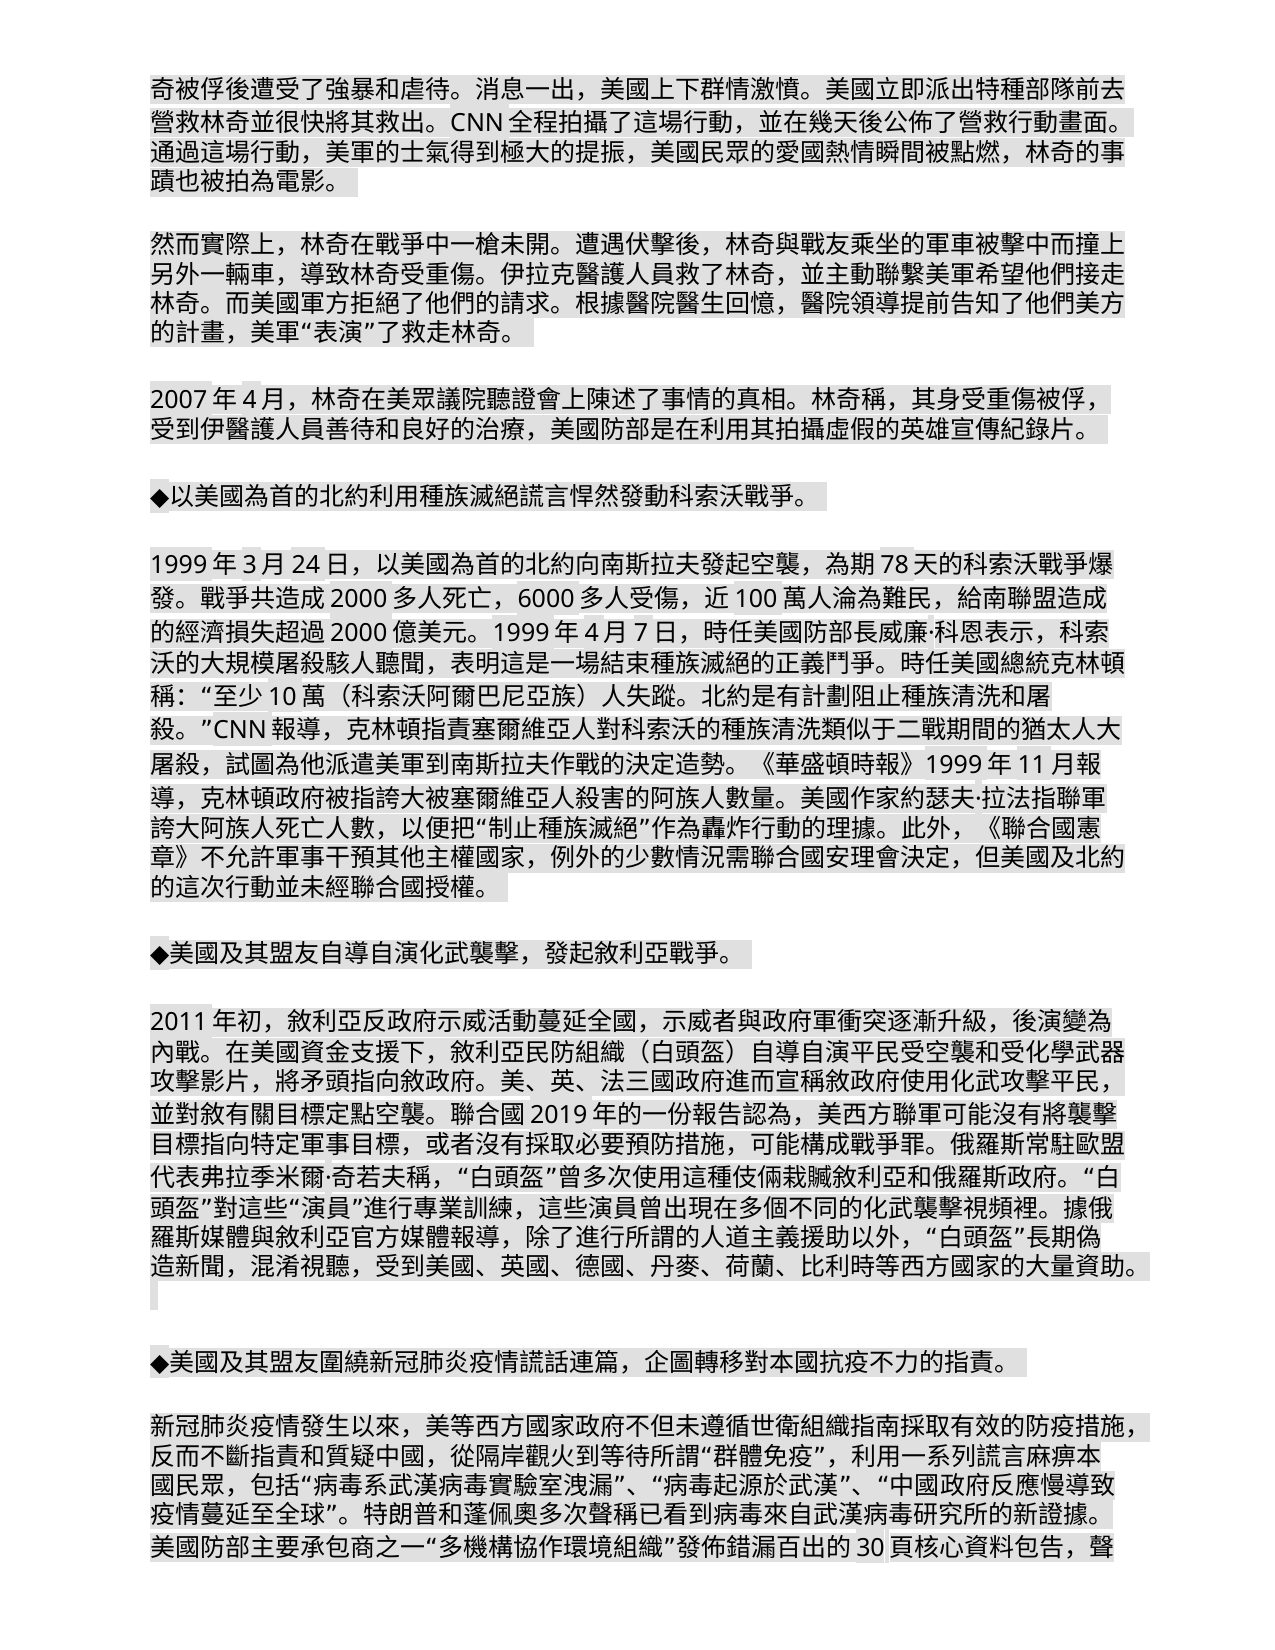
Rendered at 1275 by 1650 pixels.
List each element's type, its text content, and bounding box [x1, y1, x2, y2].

text 新華社刊發長文：美國同盟體系“七宗罪” 責任編輯：張菁娟 來源：新華社 2021-08-04 07:52:55 美國同盟體系“七宗罪” 前言 “我們真正的政策，乃是避免與外部世界的任何部分建立永久同盟。”1796年9月，美國首任總統華盛頓在告別演說中這樣告誡美國人。兩個世紀過去，美國卻早已將其“國父”的勸訓拋在腦後。 長期以來，美國同盟體系固守冷戰思維，迷信零和博弈，為一己私利踐踏公理正義、挑起衝突戰禍、實行單邊制裁、收割世界紅利，對以聯合國為核心的國際體系和以國際法為基礎的國際秩序造成嚴重威脅和破壞。美國新政府上臺以來，重新加強對同盟體系的掌控，表面上打著重回多邊主義旗號，實質上是要搞“小圈子”和集團政治，以意識形態站隊、陣營之間選邊來割裂世界，企圖拉幫結夥對中國實施戰略遏制打壓，以集體之名行單邊之實，是不折不扣的偽多邊主義。 美國同盟體系違背歷史潮流，看似耀武揚威、前呼後擁，實則色厲內荏、人心漸失，其暴力、掠奪、侵權、破壞、撒謊、包庇、內訌罪行日益現形，正在一步步墮向“黑幫化”的深淵。特將美國同盟體系“七宗罪”昭告天下，讓霸權主義和強權政治無處遁形，讓和平和正義的陽光照亮世界。 第一宗罪：暴力 自1776年7月4日獨立以來，美國在其240多年歷史中，沒有參與戰爭的時間不足20年。據不完全統計，自1945年二戰結束至2001年，世界上153個地區發生的248次武裝衝突中，由美髮起的為201場，約占81%。其中包括13場海外戰爭，大多有盟國參與。在美國及其盟友的炮火和屠刀下，不計其數的百姓流離失所乃至失去性命，地區國家經濟與社會發展大幅受挫，不少國家至今仍陷於水深火熱之中。 二戰後美國及其盟友發動的戰爭主要包括： ◆朝鮮戰爭。自1950年6月起，美國糾集十幾個國家組成所謂“聯合國軍”武裝干涉朝鮮半島南北雙方之間爆發的內戰。這場戰爭導致300多萬平民死亡，約300萬人成為難民。戰爭期間，美軍在朝鮮北部地方和中國東北部分地區秘密實施細菌戰，以飛機布撒大量帶有鼠疫桿菌、霍亂弧菌、傷寒桿菌等病菌的昆蟲、老鼠、兔子等媒介物，給中朝軍民造成巨大傷害。 ◆越南戰爭。1955至1975年的越南戰爭堪稱二戰後延續時間最長、最殘酷的一場戰爭，造成200萬平民死亡，300多萬難民流離失所。美軍在越投放約2000萬加侖的落葉劑（橙劑），導致40萬越南人死亡、200萬越南人罹患癌症或其他疾病。美軍還在越留下約35萬噸可爆炸的炸彈和地雷，估計仍需300年才能完全清除。 ◆科索沃戰爭。1999年，以美為首的北約軍隊打著“避免人道主義災難”旗號，公然繞過聯合國安理會，對南斯拉夫聯盟共和國進行78天持續轟炸，造成8000多無辜平民傷亡，近100萬人流離失所，200多萬人失去生活來源。北約軍隊大量摧毀南基礎設施，甚至轟炸了中國駐南聯盟大使館。塞爾維亞經濟學家估計，北約對南聯盟進行轟炸造成的經濟損失總額約為296億美元。轟炸造成大量橋樑、公路、鐵路以及25000戶家庭、176處文化古跡、69所學校、19家醫院和20個保健中心受損，150萬兒童無法上學。以美國為首的北約還動用了國際公約禁止的集束炸彈和貧鈾彈，導致當地癌症和白血病發病率激增，嚴重破壞當地乃至全歐生態環境。2000年3月，聯合國駐科索沃維和部隊確認，美軍為摧毀南聯盟的坦克和防禦工事，共發射了31000顆貧鈾彈。在科索沃和梅托希亞地區有100多個投擲點，在塞爾維亞南部北約使用了2噸貧鈾，而在科索沃和梅托希亞則有13噸，共計15噸貧鈾。此外，1999年4月17至18日，北約飛機炸毀了潘切沃的一家化工廠，導致該市上空的致癌物質含量達到正常時期的10600倍。截至2019年5月，366個參與北約軍事行動的義大利士兵患癌症死亡，7500人深受病痛折磨。 ◆阿富汗戰爭。2001年10月，美北約以打擊“基地”組織和塔利班為名入侵阿富汗。20年來，美軍事行動造成10多萬阿平民傷亡，約1100萬人淪為難民。2019年，阿富汗總統阿什拉夫·加尼表示，自2014年以來已經有4.5萬名阿安全部隊士兵被殺。2019年聯合國報告顯示，有3.2萬阿平民死于這場戰爭，而美國布朗大學沃森國際和公共事務研究所稱，抵抗武裝的死亡人數為4.2萬。根據喀布爾大學學者的評估，阿富汗戰爭平均每天造成約6000萬美元經濟損失、約250人傷亡。2020年，國際刑事法院首席檢察官表示，有證據顯示，近百名阿富汗囚犯在審訊過程中遭到折磨、虐待甚至強姦，美軍部隊和美國中央情報局可能因在阿富汗虐囚而犯下戰爭罪行。2020年11月，澳大利亞軍方公佈該國駐阿富汗部隊調查報告，證實澳軍人涉嫌在阿富汗參與殺害囚犯和平民事件。2021年4月14日，美國總統拜登宣佈，不讓恐怖分子在阿富汗獲得安全庇護的任務“早已結束”，所有美國軍隊將在9月11日之前從該國撤離。美軍倉皇撤離阿富汗，留下暴恐猖獗、千瘡百孔的爛攤子。美國《紐約時報》獲取的一份機密情報評估顯示，在國際部隊撤離後的兩至三年內，阿富汗可能會在很大程度上落入塔利班的控制之下。事實上，在美撤軍的短短2個月內，塔利班完全控制區域已翻倍，超過阿富汗政府。 ◆伊拉克戰爭。2003年3月，美國不顧國際社會普遍反對，聯合英國等以莫須有罪名侵入伊拉克，導致約20萬至25萬平民死亡，其中美軍直接致死超過1.6萬人。時至今日，伊仍有約2500萬枚地雷和其他爆炸遺留物需清除。根據公開統計，在伊拉克境內爆炸的貧鈾彈累計超過3400噸，平均每平方公里有將近8公斤鈾化合物遺存。2008年，聯合國大會就禁止在平民區使用貧鈾彈進行表決，有141個國家支持，美國、英國、法國和以色列投了反對票。此外，美軍、英軍還嚴重違反國際人道主義原則，製造多起虐待戰俘事件。美國哥倫比亞廣播公司曾公佈的一組照片顯示，伊戰結束後，美軍憲兵曾殘酷虐待伊拉克戰俘，如勒令他們全身赤裸進行人體堆疊，或將戰俘蒙上頭後手上連通電線站在箱子上。2019年11月，伊拉克歷史控訴調查組（IHAT）和“諾斯莫爾行動”調查人員透露，相關調查於2017年被英政府叫停，英政府和軍隊掩蓋了士兵在阿富汗與伊拉克殺害平民的戰爭罪可信證據。 美國和其盟友發動的多次侵略戰爭，給受害國造成大量平民傷亡和財產損失，帶來一系列社會問題。2021年3月，美國反戰組織“粉色代碼”發佈報告表示，過去20年，美國及其盟國持續不斷轟炸他國，平均每天投下40多枚炸彈和導彈。2001年以來，美國及其盟國在他國共投下32.6萬枚炸彈和導彈，集中在中東等地區，伊拉克、利比亞、敘利亞、阿富汗和葉門是受襲最嚴重的國家。 ◆美國不斷向其盟友輸送武器，導致地區戰亂不斷。 2017年後，美國把加大對盟國出售先進武器裝備作為控制和鞏固同盟關係的重要手段，時任總統特朗普頻頻通過與各國領導人的會晤推銷美制武器。此外，美國防務承包商可以直接向外國政府出售軍用無人機，而無需經過美國國防部的審批。2018年美國的武器出口額為1923億美元，較上一年度增加13%。2020年，美國軍售占全球軍售比重超過85%，其中近一半流向中東。2021年3月，瑞典斯德哥爾摩國際和平研究所證實，美國一直是世界上最大的武器出口國，美國近5年的出口量占全球武器出口總量的三分之一以上。中東國家軍購規模占世界總額的三分之一，其中近七成來自美、英、法，美超過一半的軍售銷往中東。 ◆美國盟友長期參與美海外軍事行動，共謀實施暴力。 澳大利亞是唯一參與美國二戰以來所有主要海外軍事行動的盟友，包括朝鮮戰爭、越南戰爭、科索沃戰爭、伊拉克戰爭、阿富汗戰爭、敘利亞戰爭等。2020年11月，澳國防軍公佈調查報告，證實澳軍士兵涉嫌虐殺39名阿富汗平民，其中包括兒童，引發國際社會震動和輿論廣泛批評。近期，澳內政部秘書長佩蘇略針對中美在臺灣問題上的緊張局勢揚言稱，自由國家再次聽到“戰鼓敲響”，蓄意煽動對立，渲染戰爭威脅。 美國在中東設有多個軍事基地，超過7萬美軍在該地區長期駐紮，並部署航母戰鬥群、隱形戰機、戰略核潛艇等先進軍事裝備，不時派遠端戰略轟炸機巡航，長期派航母在中東海域遊弋，耀武揚威，時刻保持對該地區的戰略威懾。美打著反恐旗號，使用武力干涉他國內政，甚至暴力推翻主權國家合法政府。美出動無人機定點清除伊朗伊斯蘭革命衛隊“聖城旅”指揮官蘇萊曼尼；近年來伊朗數名核科學家被刺殺，背後都有美以共謀的影子；美縱容以色列對敘利亞、黎巴嫩等國發動空襲，嚴重侵犯有關國家主權；美默許土耳其入侵敘利亞，對土借反恐之名打擊敘境內庫爾德武裝、入侵敘北部地方聽之任之。利比亞戰爭中，美、英、法、加拿大等國以執行聯合國安理會禁飛決議為由聯合實行武力干涉，實際目的是支援利反對派推翻卡紮菲政權。2001年發動所謂“反恐戰爭”至今，美及其盟友在地區至少造成48萬人死亡，其中大半是無辜平民。 ◆美國槍支暴力問題叢生。 2021年4月3日《紐約時報》報導，自1975年以來已有超過150萬美國人死於與槍支相關的自殺、謀殺與意外，超過美自內戰以來所有戰爭導致死亡人數之和。美“槍支暴力檔案室”發佈的資料顯示，2020年美共有超過4萬人死於槍擊，創下歷史最高記錄；全美共發生592起大規模槍擊事件，平均每天超過1.6起。2021年6月14日《華盛頓郵報》報導，僅2021年1月至5月，美已有8100多人死於槍擊事件，每天約有54人，這比前6年同期平均死亡人數多出14人。 與此同時，美槍支氾濫，控槍措施停滯不前。美兩黨在槍支管控上分歧嚴重，控槍法案難以在國會通過，1994年以來基本上沒有通過有任何實際意義的控槍法案。 ◆美國及其盟國國內員警暴力等事件不止，暴力執法造成大量傷亡。 法國“黃馬甲”運動期間，員警過度使用化學噴霧、催淚瓦斯、橡皮子彈等鎮暴手段。近期英北愛爾蘭等地示威活動中，員警暴力執法也造成多起受傷流血事件，激起民憤。 2021年2月26日，在聯合國人權理事會第46屆會議期間，多位聯合國人權問題特別報告員以及專家發表聯合聲明，呼籲美國政府採取廣泛的改革措施，制止員警暴力行為，並大力解決系統性種族主義和種族歧視問題。特別機制專家對美法律和政策允許執法人員在“合理”情況下使用致命武力表示關切，敦促美解決日益嚴重的警務“軍事化”問題。4月21日，聯合國人權高專巴切萊特就佛洛德案表示，對侵犯人權的執法官員有罪不罰現象必須終止；必須採取有力措施，防止發生更多任意殺戮行為。 第二宗罪：掠奪 西方國家的發達史，一定程度上是一個少數人在全世界對絕大多數人剝削掠奪的歷史。美國同盟體系仰仗軍事武力、經濟地位和制裁大棒，威逼利誘他國放棄正當權益、任其宰割，以赤裸裸方式實現對資源和財富的掠奪。 ◆美國及其盟友通過戰爭等手段掠奪海灣國家石油、糧食等資源。 2003年3月20日，美英聯軍在未經聯合國安理會授權的情況下向伊拉克發起軍事行動。美提出一系列開戰理由，包括薩達姆政府嚴重侵犯人權、伊拉克可能擁有核武器或其他大規模殺傷性武器等。2021年4月，美副總統哈裡斯在參加有關就業和基建政策活動時，親口承認“數年來和數代人以來的戰爭是為了爭奪石油而打響的”。2003年發動伊戰前夕，時任英外交大臣斯特勞證實，增進英和全球能源供應安全是英戰略利益所在。2016年7月，曾參與對伊戰爭決策的英前副首相普萊斯考特發表文章稱，自20世紀50年代起，確保以優惠條件獲得波斯灣石油產品一直是英利益所在。伊拉克前副總理塔里克·阿齊茲曾表示，針對伊拉克的威脅純粹是為了石油，美國的政策就是要奪走海灣國家的石油。英國BBC報導，布希政府在“9·11”之前就制定了控制伊拉克石油計畫的檔。英國智庫新經濟基金會前任政策主管希姆斯稱，過去的一個世紀，美國和英國在尋求控制超過它們份額的石油儲備時在全球各地留下了衝突、社會動盪和環境破壞的惡果。 2021年3月20日，敘利亞石油和礦產資源部長巴薩姆·圖馬在接受敘國家電視臺採訪時稱，美國及其盟友如同海盜一般，覬覦著敘的石油財富。美國目前控制著敘東北部90%的原油資源，美軍及其盟友對當地的佔領，導致該國石油產業的總損失超過920億美元。俄羅斯國防部長紹伊古訪問義大利時曾指出，美國正通過掠奪屬於敘利亞人民的石油資源來養肥本國石油生產商和軍火商。俄羅斯專家伊戈爾·尤什科夫表示，美國之所以不願從敘北部撤離就是為掠奪敘石油資源。他們利用武裝部隊保衛石油走私，並報復任何阻止走私的行動。 以美國為首的聯軍還多次走私、燒毀敘利亞小麥。2020年5月，美軍在敘東北地區哈塞克省南部的沙達迪村莊用阿帕奇武裝直升機投放燃燒彈，將當地小麥作物化成灰燼，造成14名敘普通民眾死亡，損失近5000萬美元。 據敘利亞阿拉伯通訊社2021年6月9日的報導，有20輛美軍佔領部隊的卡車在敘利亞滿載著偷來的小麥向伊拉克北部行進，美軍佔領部隊與敘利亞當地民兵組織勾結，每天都在竊取和掠奪敘利亞的石油和糧食，隨後銷售換取資金。6月16日，該通訊社報導，美軍佔領部隊又從敘利亞偷竊小麥，以美國為首的聯軍還在敘利亞代爾祖爾省東部綁架多名平民。 敘利亞曾經是糧食出口國，連年戰亂讓它如今面臨“糧荒”，需要進口才能滿足內需。 ◆美國推行美元霸權，不斷通過非常規貨幣政策掠奪其他國家資產。 1944年7月，佈雷頓森林體系成立，美元成為國際貨幣，美成為世界貨幣霸主。1971年8月美元與黃金脫鉤，但其後美通過OPEC綁定石油美元，維持美元霸權地位。長期以來，美根據自己的經濟週期，在“開閘放水”和“關閘斷流”間反復切換，持續推高並引爆新興市場和發展中國家金融風險，在美元大進大出過程中洗劫各國外匯儲備，掠奪優質資產，攫取巨額利潤，剪全世界的“羊毛”。新冠疫情暴發以來，為挽救美經濟和股市，美聯儲開啟無限量化寬鬆，進入大舉購債模式，短短幾月內資產負債表擴張了65%，總額最高達到7.22萬億美元，基礎貨幣一下子多冒出來3萬億美元。這些增發的大量美元流動到世界各地，給全球經濟金融市場帶來巨大衝擊，造成大宗初級商品甚至糧食價格大幅上漲，導致其他國家特別是發展中國家經濟被迫承受疫情後二次打擊、更加脆弱不堪。 歐元誕生後，在世界貿易結算中比重不斷上升，不時遭美打壓。美還把控全球美元結算清算體系，並利用該體系阻斷被美制裁的國家、企業、個人進行國際結算清算，對被制裁者進行致命打擊。目前，美仍依靠美元在儲備貨幣和全球結算清算體系中享有霸權地位。 ◆美國及其盟友軍事化掠奪導致非洲難民數量激增，並通過礦產資源開發侵佔非洲利益。 2018年6月18日，伊朗學者娜紮甯·阿爾馬尼安在西班牙電子報刊《公眾報》撰文《“阿奎裡厄斯”號難民船和對非洲掠奪軍事化的五個證明》的文章稱，自1991年（蘇聯解體）以來，美國領導的多場戰爭迫使近5600萬人不得不離開他們在中東和非洲的家園，目前的難民潮與北約對非洲進行的新軍事化掠奪直接相關。美國大西洋理事會的非洲問題分析師彼得·法姆認為，佔有非洲儲量豐富的油氣資源和其他戰略資源，並確保不讓有利害關係的協力廠商，如中國、印度、日本、俄羅斯等，對非洲資源獲得壟斷或優惠待遇，是北約實施非洲軍事化的目標之一。2021年9月，坦尚尼亞《每日新聞》報專欄作家尼奧卡發表題為《誰在坐享我們的礦產資源？》的文章，談及歷史上西方帝國主義國家對非洲資源的大肆掠奪，而這種現象至今仍在繼續。納米比亞前總統努喬馬認為，非洲完全不可能過濾掉礦業領域中的帝國主義因素，因為這個領域一直由西方國家掌控。 ◆英國佔有大量海外領地，維繫非法殖民政府。 英國自16世紀起不斷侵佔海外殖民地，至20世紀20年代達到高峰，當時英擁有世界上超過四分之一的土地，號稱“日不落”帝國。英國學者指出，“英國強大的時候領土增加了111倍，它從殖民地收集的文物也增加了100倍”。目前，英仍有14塊遠離本土的海外領地，總面積173萬平方公里、總人口26萬。其中，英拒不歸還查戈斯群島引發較大爭議。查島位於印度洋，是模里西斯原有領土，1810年被英佔領。1965年，作為毛獲得獨立的附加條件，查島從毛領土分離出去成為“英屬印度洋領地”，英“承諾”適時將查島歸還毛政府。但之後英不僅未予歸還，還用盡各種非人道手段驅逐群島上數以千計的原住民，支持美在島上興建軍事基地。2019年2月，國際法院作出諮詢意見，明確指出英佔據查島是非法行為，英有義務儘快終止對查島行政管轄。5月，聯大以116票贊成、6票反對通過確認英對查島統治是非法行為，並要求英在6個月內將查島歸還給模里西斯的決議。但英迄今未履行該決議，公然踐踏國際法治。毛總理賈格納特指責稱，英不能一邊宣稱自己是國際法衛士，一邊維繫一個非法的殖民政府。 ◆法國長期通過“殖民遺產”，控制非洲國家的經濟命脈。 當歐元誕生、法國法郎被廢除時，非洲法郎轉而和歐元以固定比例掛鉤。每次法國經濟下滑，非洲法郎區國家都會連帶遭殃。非洲法郎發行權不在次區域貨幣聯盟成員國手中，無法靈活調控本幣幣值，抑制了西非、中非國家的出口競爭力。由於大多數外匯掌握在法國人手裡，非洲法郎區國家對外貿易也受到法國的種種限制。2017年，在貝南爆發了公開焚燒西非法郎的抗議活動。馬里、塞內加爾等國也發生了抵制非洲法郎的遊行。 第三宗罪：侵權 美國同盟體系玩弄國際規則，對國際法合則用、不合則棄，以強權挑戰公理，歪曲國際法粉飾惡行，只為謀取一己私利。 ◆美國拒絕參與或退出國際公約、組織。 過去一段時間，美國在國際上奉行“本國優先”，大搞毀約退群，嚴重損害了多邊主義，削弱了以聯合國為核心的國際體系。包括：拒絕批准承認工人享有結社權利的1948年《結社自由和組織權利保護公約》；拒絕簽署謀求和平解決朝鮮問題和印支問題的1954年日內瓦協議；拒絕批准1979年《消除對婦女一切形式歧視公約》；拒絕簽署美曾主張且經大多數國家同意的1982年《聯合國海洋法公約》；1984年，以聯合國教科文組織“過於政治化”為由，第一次退出該組織；是世界上唯一沒有批准1989年聯合國大會通過的《聯合國兒童權利公約》的國家；拒絕批准1997年《京都議定書》；未批准1998年國際刑事法院《羅馬規約》；2001年，獨家拒絕達成《禁止生化武器公約》旨在建立核查機制的公約議定書，並阻擋至今；2017年1月，以“跨太平洋夥伴關係協定（TPP）”會摧毀美製造業為由退出TPP；2017年6月，身為全球溫室氣體排放大國，宣稱《巴黎協定》使美處於不利位置，決定退出該協定並重啟化石燃料開採計畫；2017年10月，以聯合國教科文組織內部亟待改革等為由，第二次退出該組織；2017年12月，因《移民問題全球契約》與美政府現行難民政策和特朗普移民原則不符，宣佈退出該協議；2018年5月，認為伊核問題全面協議是“一個巨大的謊言”“史上最吃虧的協議”“存在災難性缺陷”，宣佈退出該協議；2018年6月，稱聯合國人權理事會對以色列“存在偏見”及“無法有效保護人權”，宣佈退出該組織；作為對巴勒斯坦因美國搬遷駐以色列大使館至耶路撒冷一事將美告上國際法院的回應，美宣佈退出涉及國際法院管轄問題的《維也納外交關係公約關於強制解決爭端之任擇議定書》；2019年8月，宣佈《中導條約》失效，並立即著手研發此前受限的陸基常規中程導彈；2020年4月，停止資助世衛組織，並於7月宣佈退出該組織（2021年初拜登上臺後宣佈重返）；2020年5月，美決定退出《開放天空條約》，同年11月宣佈正式退出該條約。 ◆美國及其盟友在海外軍事戰爭中大肆侵犯人權。 2020年12月30日，聯合國人權理事會雇傭軍問題工作組發表聲明，稱時任美國總統特朗普宣佈赦免在伊拉克犯下戰爭罪的4名黑水公司雇員違反美承擔的國際法義務，呼籲《日內瓦公約》所有締約國共同譴責美上述行為。12月23日，人權高專辦發言人發表聲明，對特朗普赦免有關人員深表關切，稱此舉將助長有罪不罰現象，鼓勵其他人今後犯同樣罪行。2021年4月12日，聯合國人權高專巴切萊特發表聲明，對英國議會正在審議的“海外行動（現役和退伍軍人）法案”可能包庇那些實施酷刑等嚴重罪行的英海外軍人表示關切，指出該法案顯著降低了追究嚴重侵犯人權的海外軍人責任的可能性。2020年10月5日，10位人權理事會特別機制專家也曾對該法案表示關切，稱該法案使在海外服役的士兵免受非法殺害和酷刑指控，違反了人權法、國際刑法和國際人道法。2021年4月14日，人權理事會單邊強制措施對人權負面影響問題特別報告員等發表聯合聲明，批評美國名為“正義的獎賞”的反恐獎賞計畫侵犯人權，表示許多美認定的涉恐人員無法獲得正當司法程式。美國通過懸賞嫌疑人員資訊，鼓勵其他人侵犯這些人的人權。 ◆美國多年來對多國實施長臂管轄和單邊制裁。 美國長期依據美337條款、《反海外腐敗法》《湯瑪斯法》等國內法，肆意對其他國家和企業實施長臂管轄，發起單方面制裁。截至目前，美已對世界上近40個國家實施過經濟制裁，並獲得巨額收益，全球近一半人口受其影響。從2009年至2017年，美僅從歐洲就通過長臂管轄獲得1900億美元收益，並獲取大量企業資料，阿爾斯通等企業受制裁後被美企收購。 2015年到2019年間，美國政府對委內瑞拉採取了350多項單邊強迫性措施。聯合國人權高專巴切萊特表示，美國對委內瑞拉實施的新一輪單邊制裁，措施涉及面十分廣泛，導致委內瑞拉主要貨物已經嚴重短缺，可能會嚴重侵犯該國人民的人權。 2018年，土耳其以涉嫌參與“居倫運動”和間諜罪為名逮捕美國牧師並判處有期徒刑。美國在外交管道溝通無果的情況下，單方面宣佈對土耳其輸美鋁製品加征關稅。在美國的經濟制裁下，2018年8月土耳其貨幣里拉暴跌18%，土匯市陷入混亂。 2019年，美商務部工業與安全局對華為所有子公司實施禁供。2019年6月至今，美陸續將中國200多家企業列入制裁名單。 2020年4月，聯合國7名人權專家呼籲美國解除對古巴的經濟和金融制裁，稱制裁阻礙了人道機構説明該國衛生系統抗擊新冠疫情，美國對古巴的禁運和對其他國家的制裁嚴重破壞了國際社會為遏制新冠大流行、治療病患和挽救生命開展的合作。 美迄已對伊朗實施了1600余項單邊制裁，涵蓋石油、金融、航運、汽車等伊國民經濟各個領域。儘管美一再宣稱對伊制裁不包括人道主義領域，但伊在制裁影響下長期無法通過正常管道採購藥品等物資，造成伊國內缺醫少藥的人道主義困境。特朗普政府對伊採取“極限施壓”政策，以“長臂管轄”阻嚇全世界與伊開展正當合理的經貿往來，中國多個實體和個人因此受美制裁。伊總統稱，僅特政府退出伊核全面協議後恢復、新增的制裁就使伊蒙受2000多億美元經濟損失。新冠肺炎疫情暴發後，美阻止國際貨幣基金組織向伊發放抗疫貸款，亦不允許韓國、日本等盟國解凍伊海外資金，導致伊購買醫療物資和新冠疫苗求告無門。美還對敘利亞、葉門等深陷戰亂的國家揮舞制裁大棒，進一步衝擊其脆弱經濟社會基礎，釀成了比戰爭更嚴重的人道主義災難。 2021年3月，聯合國人權高專辦發表專家報告，批評美長期依據國內法對其他國家施加制裁，侵犯了中國、古巴、海地、伊朗、尼加拉瓜、俄羅斯、敘利亞、委內瑞拉、辛巴威等國人權。 美國還阻撓國際司法機構正常工作。2020年3月，國際刑事法院批准對美軍事和情報人員在阿富汗所涉戰爭罪和危害人類罪展開調查，受到美同盟體系極力阻撓。6月，特朗普宣佈將對參與有關調查人員實施經濟制裁和入境限制。9月，蓬佩奧宣佈制裁國際刑事法院首席檢察官本蘇達和管轄、互補與合作部門負責人莫喬喬科。國際刑事法院指出，美制裁對該院和《羅馬規約》下國際刑事司法系統、法治構成嚴重衝擊，美方“又一次試圖干涉國際刑事法院的司法獨立性”。 ◆“五眼聯盟”國家對他國及本國民眾實施大規模監控。 “五眼聯盟”國家長期實施大規模網路竊密、監控和攻擊活動，並要求科技公司在加密應用程式中“開後門”。美在網路竊聽監控方面投入大量資金和人力資源，2018年美情報總經費高達805億美元。2013年10月德國政府稱，默克爾總理行動電話可能遭到美情報機構監聽。2015年“維琪揭密”網站爆料，美國家安全局曾對法國總統希拉克、薩科齊、奧朗德實施監聽。2021年5月，媒體曝出美國監聽歐洲盟國醜聞，美國國家安全局2012至2014年間利用丹麥的資訊電纜，監聽德國、法國、挪威、瑞典等國政要短信和電話通話內容。 同時，美動用網路手段，對全球普通民眾進行大規模監聽監控。2013年6月，美國安局前雇員斯諾登披露“棱鏡”專案機密檔顯示：美每天收集全球各地近50億條行動電話記錄；秘密侵入雅虎、穀歌在各國資料中心之間主要通信網路，竊取數以億計的使用者資訊，肆意追蹤民眾的私人關係與社會活動；多年來一直監控手機應用程式，抓取個人資料等。“棱鏡計畫”曝光引發民眾強烈反應，多國輿論對美國監控全球網路表示強烈質疑和不滿。此外，從20世紀70年代開始，美情報部門一直操控著總部設在瑞士的加密設備供應商克裡普托公司，一邊向外國政府和企業出售加密機賺取巨額利潤，一邊通過解碼該公司加密技術竊取超過120個國家的機密資訊。 ◆聯合國人權理事會多次發表聲明，對美多種侵犯人權行為表示關切。 2020年12月29日，人權理事會單邊強制措施對人權負面影響問題特別報告員發表聲明，稱美國《凱撒敘利亞平民保護法》阻礙敘重建民用設施，導致敘本已十分嚴峻的人道主義局勢雪上加霜。該法壓制敘人民的住房權、健康權、適足標準生活權和發展權。美阻礙敘重建醫院，將威脅敘全體人民的生命權。 2021年2月23日，人權理事會酷刑問題特別報告員等16名特別機制專家發表聯合聲明，呼籲美關閉關塔那摩拘留中心並向被拘押者提供補償，要求美政府在審議關閉關塔那摩拘留中心時，妥善處理對現有40名被拘押者侵犯人權的行為，包括酷刑和虐待行為。美政府應確保那些遭受強迫失蹤、任意拘留、酷刑、基本權利被剝奪的人獲得賠償，並以獨立、公正方式調查、起訴相關秘密拘留、不公正審判等指控。 3月2日，人權理事會當代形式種族主義和種族歧視問題特別報告員等多名特別機制專家對美國南部路易斯安那州環境污染問題表示嚴重關切，稱在該地區開發石化設施不僅嚴重污染周圍的水和空氣，而且導致居民健康問題，環境種族主義嚴重威脅非洲裔美國人包括生命權、健康權、適足住房權和文化權在內的各項人權，美聯邦環境法規未能保障非洲裔美國人合法權利。 3月4日，人權理事會單邊強制措施對人權負面影響問題特別報告員發表聲明，表示美政府以宣佈國家緊急狀態為由，實施單邊強制措施，嚴重侵犯人權，《公民權利和政治權利國際公約》僅允許國家在面臨生存威脅的緊急狀態時中止對部分權利的保護，但美緊急狀態經常違反上述原則。敦促美不得以長期國家緊急狀態為由對別國實施單邊強制措施。 ◆美國“骨肉分離”移民政策強迫兒童和父母分離，嚴重危及移民的生命權、尊嚴和自由權等多項人權。 美國臭名昭著的“骨肉分離”移民政策即為美司法部推出的對非法入境者“零容忍”政策。2018年4月，美邊境執法人員為遏制非法入境者數量，任何非法入境者將受到“關押、審判、遣返”，其未成年子女將另行安置，導致不到兩個月內近2000名未成年人和父母分離。媒體披露移民兒童被關押在“大型籠子”裡的畫面和哭喊尋找父母的錄音，稱被分離兒童可能面臨暴力執法，臨時安置點破舊簡陋，兒童身心健康狀況堪憂。 美倒行逆施引發國際社會強烈譴責。墨西哥外長公開批評有關政策“殘忍”、“不人道”。薩爾瓦多政府呼籲美國政府將未成年人保護置於移民問題之上，不能以侵犯人權的方式粗暴解決移民問題。瓜地馬拉政府發表聲明，呼籲美方重新考慮有關移民政策，切實保障危移民的基本人權。洪都拉斯外交部表示，把兒童強行和父母分開，將導致他們在異國他鄉獨自面對司法程式，這是不人道的做法。2018年6月，聯合國人權理事會發佈聲明稱，美有關政策違反國際人權標準，堪比“酷刑”。聯合國秘書長發表聲明表示，難民和移民應得到有尊嚴的對待，對難民和移民的處理應符合國際法。聯合國人權高專侯賽因指出，“骨肉分離”將對移民子女造成不可逆的終生影響，極其不道德。 迫于壓力，美時任總統特朗普2018年6月簽署行政令叫停“骨肉分離”政策，但繼續實施“零容忍”政策，將非法移民與其未成年子女一併收押。然而，2019年11月，聯合國發佈後續調查報告顯示，美仍關押超過10萬非法移民兒童，侵害兒童權益情況頻仍。2021年6月，美國土安全部公佈資料顯示，拜登政府迄今僅促成7名兒童與父母團圓，目前仍有2127名兒童未能與父母團聚，美對移民生命權、尊嚴和自由權等多項人權的侵犯仍未停止。 ◆因懷疑藏匿斯諾登，美國協調迫降玻利維亞總統專機。 2013年7月2日，美國懷疑玻利維亞總統莫拉萊斯藏匿斯諾登，協調義大利、法國、西班牙和葡萄牙四國禁止玻利維亞總統專機進入本國領空，導致專機迫降在奧地利首都維也納，並遭強行檢查，直到確認沒有斯諾登的蹤跡才放行。玻利維亞國防部長薩阿韋德拉稱，美國政府是玻利維亞總統莫拉萊斯藏匿斯諾登這一謠言的幕後黑手，謠言是美國政府製造的。他強調，玻利維亞的航空旅行權利受到了侵犯，“這是一種暴行，違反了國際航空運輸公約和協定。”厄瓜多爾外交部長認為這是一個巨大的冒犯，他將呼籲南美聯盟與外交部長舉行一次特別峰會，討論這個問題。古巴外交部發表聲明譴責這一事件，認為這一毫無根據和武斷的行為，冒犯了整個拉丁美洲和加勒比地區。 ◆美國及其盟友以人道主義之名行對外干涉之實，自身人權狀況卻每況愈下。 國際勞工組織（ILO）國際勞工公約和建議書實施專家委員會（CEACR）分別於2012年、2013年、2014年、2016年、2019年、2020年接連就美國使用童工問題發表評論，多次對美大量18歲以下農場童工遭遇嚴重工傷事故表示關切。2014年，國際勞工標準實施委員會（CAS）將美違反ILO第182號公約的案件列為重點國別案件之一。美丹佛大學網站披露，目前在美至少有50余萬人生活在現代奴隸制下，被強迫勞動。美強迫勞動現象無處不在，在家政、農業種植、旅遊銷售、餐飲行業、醫療和美容服務等23個行業或領域販賣勞動力現象尤為突出。CEACR在2017年就美履行第105號公約指出，美應在聯邦層面出臺必要措施，減少刑事司法體系中種族不平等現象。 據統計，德國2020年極右翼犯罪高達2.3萬起，其中反猶罪行增長近16%。歐盟兩性薪酬差距高達21%，三分之一女性曾在15歲後遭受過身體暴力或性暴力。歐盟在難民安置問題上推諉扯皮，為了自身利益絲毫不顧難民人權，希臘難民營大火至今仍讓人心有餘悸。歐盟邊防機構拒絕難民船隻登岸，甚至把難民“推回大海”，令人髮指。 第四宗罪：破壞 長期以來，美國及其盟國熱衷顛覆別國政權，培植地區代理人，刻意製造對抗，只破不立，枉顧國際法和國際規則，肆意侵犯他國權益，成為地區穩定的最大破壞者。 ◆美國夥同盟友大搞“顏色革命”，干涉他國內政。 美波士頓學院副教授奧羅克在《隱蔽的政權更迭：美國的秘密冷戰》一書中寫道：僅在1947年至1989年的42年間，美實施了64次隱蔽的政權更迭行動和6次公開行動。冷戰結束後，美更加肆無忌憚地推行干涉主義，頻繁輸入“顏色革命”，包括：2003年底，以議會選舉計票“舞弊”為由，逼迫格魯吉亞總統謝瓦爾德納澤辭職，扶持反對派薩卡什維利當選總統，即“玫瑰革命”；2004年10月，炮製烏克蘭大選“舞弊”醜聞，煽動烏青年上街遊行，扶持尤先科在重新選舉中當選總統，即“橙色革命”；2005年3月，煽動吉爾吉斯斯坦反對派抗議議會選舉結果，最終演變成騷亂，總統阿卡耶夫被迫逃亡並宣佈辭職，即“鬱金香革命”。過去10年間，美國入侵了20多個國家或策動了有關國家政權更迭，並多次介入與操作中東歐、中亞以及西亞北非一些國家的“顏色革命”。2020年10月20日，俄聯邦對外情報局局長納裡什金表示，美國正在計畫準備在莫爾達瓦掀起“顏色革命”。2021年2月18日，俄羅斯總統新聞秘書佩斯科夫表示，歐洲人權法院要求俄當局立即釋放反對派政治家納瓦利內的裁決失之偏頗，讓人產生諸多疑問。俄司法部長崔琴科表示，歐洲人權法院的決定無法律依據，是干涉俄國內訴訟事務的重大企圖。2021年4月，英國《晨星報》文章解密外交檔顯示，美國和英國為獲得金屬鋰資源參與策劃了玻利維亞的軍事政變。在玻利維亞爭取社會主義運動党總統莫拉萊斯被迫辭職後，英國駐玻大使館支持了玻新政權，政變後發生了致命的暴力事件，受到了人權組織的譴責。 ◆美國及其盟友在中東等地區留下無法收拾的爛攤子。 美國及其盟友頻繁在中東製造亂局，嚴重削弱了地區國家實力，導致“基地”組織、“伊斯蘭國”坐大，地區陷入難以消弭的安全和治理赤字。美、英、澳大利亞等聯軍士兵在中東橫行霸道，虐囚、姦淫、擄掠、濫殺平民的暴行屢見不鮮，其暴戾殘忍程度毫不亞于恐怖分子。 美在中東慣於拉一派打一派，刻意製造地區矛盾，分化中東國家，自己則大搞“離岸平衡”。近年來美在海灣高調渲染“伊朗威脅”和教派對立，逼迫地區國家選邊站隊。特朗普政府一方面單邊退出伊核協議，要求將伊朗導彈計畫、地區政策問題納入談判範圍，另一方面對伊進行有罪推定，將地區石油設施遇襲、油輪爆炸等事件悉數與伊或其代理人掛鉤，意在坐實伊地區“惡行”，挑動地區國家不安全感。2020年初美悍然襲殺伊革命衛隊聖城部隊指揮官蘇萊曼尼，地區緊張局勢驟然升級。 ◆英法等國在被迫結束殖民統治時，為延續自身影響埋下種種禍根，至今仍抱有“殖民者執念”。 “分而治之”是英國在殖民地管理的重要手段。一是遺留印巴矛盾。英佔領印度後，利用種姓、教派矛盾極力挑撥離間印各階層、各社會集團關係，以強化自身作用，維護殖民統治。1947年6月，印總督蒙巴頓提出方案，將印分為印度教徒為主體的印度斯坦和伊斯蘭教徒為主的巴基斯坦，向二者分別移交政權。印巴分治後，雙方教徒發生大量摩擦和衝突，彼此矛盾和仇恨加深，並在喀什米爾歸屬問題上引發戰爭。二是促生巴以衝突。巴勒斯坦原系奧斯曼帝國屬地。一戰期間，英出於戰略需要，一方面支援巴地區的阿拉伯人反抗奧斯曼帝國，另一方面卻支持猶太復國運動，贊成猶太人在巴地區建立一個民族家園。此後，巴以衝突不斷，至今未停。三是製造賽普勒斯矛盾。塞靠近希臘和土耳其，島上希土兩族分別將兩國視為母國。塞曾淪為英殖民地，在塞謀求獨立過程中，英故伎重施，挑撥希土矛盾，並推動塞問題國際化。後希土兩族爆發武裝衝突，塞形成南北分裂局面，至今兩族矛盾未能解決。 歐洲國家“新干涉主義”大行其道，對非洲國家領導人大搞“順我者昌、逆我者亡”，背後慫恿甚至派兵介入象牙海岸等國內戰，破壞次區域和平穩定。英、法、德、荷派軍艦到南海耀武揚威。歐洲議會、捷克等出臺涉台決議，安排官員、議員訪台，公然為台獨分子張目，嚴重破壞台海和平穩定。歐洲議會打著“維護人權”旗號，授予被中國司法機關依法判刑的犯罪分子“薩哈羅夫獎”，粗暴干涉中國內政，侵犯中國司法主權。2021年3月，歐盟基於謊言和虛假資訊，以所謂新疆人權問題為藉口對中國有關個人和實體實施單邊制裁，粗暴干涉中國內政，公然違反國際法和國際關係基本準則，嚴重損害中歐關係。 第五宗罪：撒謊 為維護自身利益、排擠打壓異己，美國及其盟友撒謊成性、眾口鑠金，毫無底線炮製不實證據和虛假言論，並以謊言為藉口一次次欺騙世人、挑起衝突和爭端。 ◆美國以“洗衣粉”為由，與盟友挑起伊拉克戰爭。 2003年2月5日，聯合國安理會召開會議，專門討論伊拉克局勢。時任美國國務卿鮑威爾在會上拿出一個裝有白色粉末的試管，聲稱是伊拉克正在研製化學武器的證據。2003年3月20日，美英聯軍以此為由發動了伊拉克戰爭，直到2011年12月撤離，但美國至今未能證實伊確實存在大規模殺傷性武器。2014年，俄羅斯總統普京在接受媒體採訪時就西方國家一直指責俄秘密吞併烏克蘭東部回應說：“證據呢？拿出來讓我們瞧瞧。整個世界都記得，美國國務卿出示的關於伊拉克大規模殺傷性化學武器的證據，就是那瓶裝有不明物體的試管，裡面搞不好是洗衣粉。” ◆美國編造“戰爭英雄”林奇故事。 2003年4月，美國軍方公佈了一名名為潔西嘉·林奇的女兵在伊拉克戰場的英雄事蹟：林奇與戰友遭遇伏擊，林奇在敵眾我寡的情況下拼死抵抗直至被俘。之後美國軍方又稱，林奇被俘後遭受了強暴和虐待。消息一出，美國上下群情激憤。美國立即派出特種部隊前去營救林奇並很快將其救出。CNN全程拍攝了這場行動，並在幾天後公佈了營救行動畫面。通過這場行動，美軍的士氣得到極大的提振，美國民眾的愛國熱情瞬間被點燃，林奇的事蹟也被拍為電影。 然而實際上，林奇在戰爭中一槍未開。遭遇伏擊後，林奇與戰友乘坐的軍車被擊中而撞上另外一輛車，導致林奇受重傷。伊拉克醫護人員救了林奇，並主動聯繫美軍希望他們接走林奇。而美國軍方拒絕了他們的請求。根據醫院醫生回憶，醫院領導提前告知了他們美方的計畫，美軍“表演”了救走林奇。 2007年4月，林奇在美眾議院聽證會上陳述了事情的真相。林奇稱，其身受重傷被俘，受到伊醫護人員善待和良好的治療，美國防部是在利用其拍攝虛假的英雄宣傳紀錄片。 ◆以美國為首的北約利用種族滅絕謊言悍然發動科索沃戰爭。 1999年3月24日，以美國為首的北約向南斯拉夫發起空襲，為期78天的科索沃戰爭爆發。戰爭共造成2000多人死亡，6000多人受傷，近100萬人淪為難民，給南聯盟造成的經濟損失超過2000億美元。1999年4月7日，時任美國防部長威廉·科恩表示，科索沃的大規模屠殺駭人聽聞，表明這是一場結束種族滅絕的正義鬥爭。時任美國總統克林頓稱：“至少10萬（科索沃阿爾巴尼亞族）人失蹤。北約是有計劃阻止種族清洗和屠殺。”CNN報導，克林頓指責塞爾維亞人對科索沃的種族清洗類似于二戰期間的猶太人大屠殺，試圖為他派遣美軍到南斯拉夫作戰的決定造勢。《華盛頓時報》1999年11月報導，克林頓政府被指誇大被塞爾維亞人殺害的阿族人數量。美國作家約瑟夫·拉法指聯軍誇大阿族人死亡人數，以便把“制止種族滅絕”作為轟炸行動的理據。此外，《聯合國憲章》不允許軍事干預其他主權國家，例外的少數情況需聯合國安理會決定，但美國及北約的這次行動並未經聯合國授權。 ◆美國及其盟友自導自演化武襲擊，發起敘利亞戰爭。 2011年初，敘利亞反政府示威活動蔓延全國，示威者與政府軍衝突逐漸升級，後演變為內戰。在美國資金支援下，敘利亞民防組織（白頭盔）自導自演平民受空襲和受化學武器攻擊影片，將矛頭指向敘政府。美、英、法三國政府進而宣稱敘政府使用化武攻擊平民，並對敘有關目標定點空襲。聯合國2019年的一份報告認為，美西方聯軍可能沒有將襲擊目標指向特定軍事目標，或者沒有採取必要預防措施，可能構成戰爭罪。俄羅斯常駐歐盟代表弗拉季米爾·奇若夫稱，“白頭盔”曾多次使用這種伎倆栽贓敘利亞和俄羅斯政府。“白頭盔”對這些“演員”進行專業訓練，這些演員曾出現在多個不同的化武襲擊視頻裡。據俄羅斯媒體與敘利亞官方媒體報導，除了進行所謂的人道主義援助以外，“白頭盔”長期偽造新聞，混淆視聽，受到美國、英國、德國、丹麥、荷蘭、比利時等西方國家的大量資助。 ◆美國及其盟友圍繞新冠肺炎疫情謊話連篇，企圖轉移對本國抗疫不力的指責。 新冠肺炎疫情發生以來，美等西方國家政府不但未遵循世衛組織指南採取有效的防疫措施，反而不斷指責和質疑中國，從隔岸觀火到等待所謂“群體免疫”，利用一系列謊言麻痹本國民眾，包括“病毒系武漢病毒實驗室洩漏”、“病毒起源於武漢”、“中國政府反應慢導致疫情蔓延至全球”。特朗普和蓬佩奧多次聲稱已看到病毒來自武漢病毒研究所的新證據。美國防部主要承包商之一“多機構協作環境組織”發佈錯漏百出的30頁核心資料包告，聲稱綜合社交媒體資訊、衛星圖像、手機定位資料分析，武漢病毒研究所2019年10月曾發生某種“危險事件”。2021年初，世衛組織專家赴華開展新冠病毒溯源研究工作，專家組認為實驗室洩露病毒極不可能，但美西方無視並公開質疑專家組報告。世衛組織官網資訊顯示，早在2020年1月3日中國官員就向世衛組織提供了在武漢發現“不明原因病毒性肺炎”聚集性病例的資訊；1月5日，世衛組織通過所有會員國均可查閱的《國際衛生條例（2005）》事件資訊系統分享了關於不明原因肺炎聚集性病例的詳細資訊，並建議會員國採取預防措施，降低急性呼吸道感染的風險。然而，當時的西方國家未採取任何有效的預防措施。 ◆美國污蔑中國對南海“軍事化”，聯合盟國對南海加強軍事部署。 近年來，美國一方面頻繁在南海開展所謂的“航行自由”、聯合日本、菲律賓等盟國加強軍事部署，另一方面指責中國對南海進行“軍事化”，誤導國際輿論。據不完全統計，2017年至2020年，美國在南海的“航行自由行動”次數多達15次。此外，美國在南海周邊地區加強了軍事力量的部署，特別是高精尖戰略武器的配置，並持續謀求與菲律賓、越南、日本等國加強軍事夥伴關係，同時在亞太地區努力謀求與盟國夥伴的合作。澳大利亞東亞論壇網站2017年5月2日文章指出，一些西方分析人士在南海問題研究中偏袒美國導致媒體曲解事實。美國把商業航行與實施具有挑釁性的軍事情報收集、監視活動等混為一談，然後宣稱中國在其專屬經濟區內和上空干擾美軍艦艇和飛機，違反自由航行準則。 ◆美國編造新疆“種族滅絕”彌天大謊，拉攏盟友對華制裁。 近兩年來，美國拉攏西方一些反華勢力，基於鄭國恩等偽學者杜撰的所謂“涉疆研究報告”和一些所謂“親歷者”經歷，炮製散佈大量涉疆虛假資訊，污蔑中國政府在新疆對維吾爾族實施“種族滅絕”等，詆毀中國治疆政策，粗暴干涉中國內政，並宣佈對中方實體和個人實施制裁，企圖矇騙國際社會、干擾破壞新疆穩定發展。美國獨立新聞網站“灰色地帶”等多次刊文，揭露反華分子鄭國恩濫用資料、歪曲資料、援引虛假“證言”編造新疆“種族滅絕”的謊言。法國作家馬克沁·維瓦斯出版《維吾爾族假新聞的終結》一書，以其在新疆真實見聞證明所謂維吾爾族“種族滅絕”純屬無稽之談。 ◆美國與盟友大肆抹黑中國“一帶一路”倡議，編造中國“新殖民主義”“債務陷阱”等謊言。 美國與其盟國大肆抹黑中國“一帶一路”倡議，部分西方媒體和政客刻意忽視中國投資對促進相關地區經濟發展的積極作用，大肆炒作中國搞所謂“新殖民主義”和“新帝國主義”，散播相關國家正陷入中國“債務陷阱”、中國投資只會使中國受益等虛假結論。美國約翰斯·霍普金斯大學與哈佛大學學者在《大西洋月刊》刊文，直指“中國債務陷阱”是美西方政客捏造的謊言。如美西方媒體反復炒作的斯里蘭卡漢班托塔港專案，正是加拿大和丹麥企業首先提出要在斯里蘭卡投資、承建、運營該港口，卻長期拿不出行動，而後中國企業通過公平競爭贏得了開發權。斯里蘭卡面臨的國際主權債務中，日本、世界銀行等才是大債主，且2017年漢班托塔港債務僅占斯里蘭卡外債的5%。斯里蘭卡前央行行長表示，漢班托塔港債務不是該國金融困難的原因。對於發展中國家追求發展的意願，美西方政客與媒體長期選擇性失聰。 澳大利亞為配合美對華打壓和經濟“脫鉤”，編造謊言大肆渲染“中國威脅論”“中國干涉論”，接連出臺“反外國干涉”系列立法、《涉外關係法》等法案，以國家安全為由否決多項中企對澳投資，撕毀維多利亞州同中方簽訂的“一帶一路”合作檔。 ◆美國及其盟友以“人權”“民主”為名，不斷向世界輸出陰謀與謊言。 歐洲前宗主國向非洲殖民地承諾西式民主是發展的“福音”，事實上卻讓非洲國家深陷“逢選必亂”“發展赤字”陷阱。歐洲自稱援非規模最大，但往往“口惠而實不至”，不是“錢不到位”就是“捂礦不采”，遲滯非洲發展。“阿拉伯之春”發生後，歐盟曾承諾逐年增加對阿拉伯國家援助，但事實卻呈下降之勢，2014年歐盟僅落實當年額度的20%。歐洲自詡為新冠肺炎疫苗實施計畫（COVAX）平臺最大貢獻方，但至今向發展中國家出口疫苗尚不及自身產量的5%。 2021年4月19日，聯合國人權理事會非洲人後裔問題專家工作組等特別機制發表聯合聲明，強烈反對英國種族和民族不平等委員會發表的報告，稱該報告歪曲和捏造事實，將進一步加劇英種族主義和種族歧視。報告用美化種族等級制度為“白人至上”主義辯護，聲稱英國不存在系統性種族主義，種族主義是非洲人後裔憑空想像的產物或孤立事件，無視國際人權專家指出的英國系統性種族主義問題，包括在醫療、教育、就業、住房、執法、刑事司法等領域根深蒂固的不平等現象。聲明指出，該委員會報告試圖洗白英國販賣非洲奴隸的歷史，避而不談蓄奴者的殘暴行為及其一代代通過奴役黑人積累財富、社會資源和政治影響力的事實，這是對歷史的蓄意曲解，將導致種族主義和種族歧視更加猖獗。 第六宗罪：包庇 近年來，美國以親疏斷是非，以遠近判獎罰，包庇、袒護、縱容盟友諸多惡劣行徑，甚至操控利用盟友的弱點惡行，達到其地緣政治的陰險目的。 ◆美國罔顧全人類利益和國際社會反對，縱容日本排放核污染水入海。 2021年4月13日，日本政府宣佈決定將福島第一核電站核事故造成的超過100萬噸核污染水倒入太平洋，引起日國內和周邊國家廣泛質疑和擔憂。美西方媒體對此幾無批評聲音，不少西方國際組織、政客甚至為日辯護。美方表示支持日本決定，稱日本“似乎採取了一種符合全球公認的核安全標準的做法”。美國國務卿布林肯發推特感謝日本處理核污染水的“透明努力”。 國際社會多對美國支持日本表示質疑。4月15日，人權理事會有毒物品和人權問題特別報告員、食物權問題特別報告員、人權與環境問題特別報告員發表聯合聲明，對日本決定將受損的福島核電站100萬噸核污染水排放到海洋深表遺憾，稱此舉將影響太平洋地區數百萬人生命和生計，對日本和其他國家民眾的人權構成巨大威脅。有關專家表示，考慮到將核污染水排放到海洋會對很多人生活和環境造成影響，日本政府有關決定令人高度關切。美國海洋保護學家裡克·斯坦納在《安克雷奇日報》發表評論文章，敦促美國政府立刻制止日本排放計畫，並提倡國際社會任命獨立於國際原子能機構的調查委員會，以審查有關福島處理核污染水的相關問題，提供透明、獨立、科學的建議。而且，美國表面上支持日本排核污染水，其實早已對日本產品進口嚴加監管。2021年3月，美國食品藥品管理局FDA“第99-33號進口警示”編輯更新之後，仍因核輻射等原因限制日本部分農、養殖、水產品及附加產品的進口。 ◆美國掩護日本實現軍事鬆綁，推動日本解禁“集體自衛權”。 因二戰期間犯下的侵略罪行，依據《開羅宣言》《波茨坦公告》及日本政府無條件投降書，日本應當徹底剷除軍國主義，完全解除海陸空武裝。然而在冷戰初期，美國為了遏制社會主義陣營，扶植和重新武裝日本，對大批犯有戰爭罪行的軍國主義分子網開一面，默許一些人重返日本政壇。美國單獨與日本締結《日美安保條約》，簽署、修訂“日美防衛合作指標”，不斷擴大日美同盟軍事行動的範圍。美國對日本政府出臺《新安保法》、推動修改憲法第九條等動向予以縱容。2014年7月1日，日本政府臨時內閣會議通過了修改憲法解釋、解禁集體自衛權的內閣決議案。時任美國國防部長哈格爾隨後發表聲明，支持日本政府解禁集體自衛權的決定，歡迎日本政府關於集體自衛權的新政策。境外媒體分析稱，美國是日本違反和平憲法、重新軍事武裝的最重要推手和關鍵因素。 ◆美國包庇731部隊罪行 二戰結束後，美國在幾年時間內陸續派德特裡克堡基地的細菌戰專家前往日本，向包括731部隊頭目石井四郎在內的731部隊主要成員瞭解日本細菌等生化武器情況。美國為了得到731部隊細菌戰資料資料，支付了25萬日元。美國甚至向世界隱瞞石井四郎以及731部隊的滔天罪行，還讓石井四郎成為德特裡克堡的生化武器顧問。 據媒體報導，美國以豁免侵華日軍731部隊戰犯戰爭責任為條件，獲取731部隊進行人體實驗、細菌實驗、細菌戰、毒氣實驗等方面資料進行生化武器研究。在731部隊《炭疽菌實驗報告》《鼻疽菌實驗報告》《鼠疫菌實驗報告》三份人體實驗報告封面上，分別寫有“馬里蘭州德特裡克堡基地生物戰實驗室化學部隊研究與開發部，此函歸還至戰後總部檔案部”的字樣，並蓋有“達格威實驗基地技術圖書館”的黑色墨印。 ◆美國杜魯門政府為避免別國譴責其種族政策而支持南非種族隔離政策。 1948年後，杜魯門政府出於冷戰、維護美國在南非利益、美國國內反種族隔離力量較弱等考慮，對南非種族隔離制度採取所謂“中間道路”政策，即在口頭反對南非種族隔離制度的同時，又對國際社會干預南非種族問題進行抵制。1960年3月21日，數千名南非民眾在沙佩維爾一處警察局抗議本國種族隔離政策，遭到南非白人當局開槍射擊，共69人死亡，包括8名婦女和10名兒童。該事件引起國際輿論廣泛譴責，聯合國也通過決議予以批評。時值美非洲裔民權運動興起，美政府極力袒護南非，密西西比州議會甚至通過一項議案，支持南非政府“對捍衛種族隔離政策的堅定和面對反對者不為所動的決心”。 美國前駐南非大使威廉·艾德蒙森指出，由於美國自身在民權問題上處於兩難境地，美國政府在外交上對南非的種族問題非常敏感，唯恐國際社會把注意力轉移到美國國內的民權問題上來。美國對南非政策研究委員會報告稱，美國顧忌其他國家可能會譴責其種族政策，所以支持南非並以種族政策屬於南非國內問題為由，阻撓聯合國干預南非的種族隔離制度。 ◆美國在巴勒斯坦、敘利亞等問題上違背聯合國安理會有關決議和國際共識，長期偏袒以色列。 以色列在1967年中東戰爭中佔領東耶路撒冷和約旦河西岸部分地區，並在兩地建設猶太人定居點。聯合國及國際社會均認定此定居點為非法。國際法院指出，以建立隔離牆行為違反國際法。數十年來，美國在政治、經濟和軍事上支持以色列，以色列逐步擴大其在巴勒斯坦被占領土上的定居點計畫。特朗普上臺後，以所謂“中東和平新計畫”取代“兩國方案”。2017年12月，特朗普宣佈承認耶路撒冷為以色列首都。2018年5月，美使館遷至耶路撒冷。2019年11月，時任美國國務卿蓬佩奧宣稱，美不再認為以色列在約旦河西岸地區建設定居點違反國際法。2017年10月，為反制聯合國教科文組織所謂“反猶”活動，否定巴勒斯坦人民的合法抗爭，美以聯手退出該組織，並於2018年底正式生效。 2019年3月25日，時任美國總統特朗普與以色列總理內塔尼亞胡簽署美國承認以色列對戈蘭高地擁有主權的公告。美國此舉引發包括敘利亞、俄羅斯以及聯合國在內的全球範圍批評。聯合國安理會1981年通過的第497號決議明確表示，以色列將其法律、管轄權和行政機構強加于戈蘭高地的決定“完全無效、不具國際法律效力”。2020年11月5日，聯合國大會確認敘利亞對自1967年6月戰爭以來被以色列佔領的戈蘭高地的主權問題。聯合國秘書長古特雷斯明確強調，戈蘭高地的地位並不因此改變。此外，敘利亞外交部發表聲明指出，美國的這一決定是對敘利亞“主權與領土完整的無恥攻擊”。俄羅斯警告美方此舉將“嚴重違反國際法”，也將阻礙敘利亞衝突的解決，並全面激化地區局勢。 ◆美國與其盟友對對方國家嚴重社會問題視而不見。 2020年美國“佛洛德事件”發生後，加拿大政府表態含糊其辭，總理特魯多發推特稱，雖然美國正對謀殺佛洛德進行追責，但要知道系統性種族主義和反黑人種族主義依然存在，且在加拿大同樣存在。該表態未對事件進行譴責，表明加政府不敢公開批評美政府的懦弱心態和對美國的姑息。 同時，美國對加拿大種族問題視而不見。2019年6月3日，針對加拿大失蹤和被謀殺原住民婦女和女童國家調查委員會發佈報告，特魯多在國際婦女大會開幕式上承認原住民女性遭受的悲慘暴力等同於“種族滅絕”，但美國政界對此默不作聲，美輿論不僅沒有給出譴責和批評，反而聲稱加政府為解決相關問題“作出巨大努力”。 ◆美國盟友在國際規則適用上對美大開“綠燈”。 澳大利亞宣稱捍衛所謂“基於規則的國際秩序”，2017年澳《外交政策白皮書》中載明“全球秩序基於的規則應是協商一致而非強國主導”。但為配合美國中東戰略，澳拒絕承認國際刑事法院（ICC）關於接受巴勒斯坦作為觀察員國的決定，阻止ICC調查以色列涉嫌在約旦河西岸、東耶路撒冷、加沙地帶實施的戰爭罪行為。在美宣佈將駐以色列使館遷往耶路撒冷後，澳打破過去幾屆政府延續數十年的政策，效仿特朗普表態稱也將考慮遷館。 為維護美國在迪戈加西亞島（Diego Garcia）的軍事利益和英國的殖民利益，澳反對國際法院（ICJ）關於查戈斯群島去殖民化的諮詢意見及聯合國大會有關決議。 第七宗罪：內訌 美國對盟友時而包庇、時而敲打，玩弄“馭下之術”，意在以胡蘿蔔加大棒的方式迫使盟友追隨美，同盟體系內部實已互信缺失、同床異夢。 ◆美國通過貿易手段打壓日本，逼迫日本簽訂廣場協定。 20世紀80年代，美國經濟陷入滯漲，日本經濟飛速發展，對美貿易順差不斷擴大。美政府曾頻頻利用《1974年貿易法》第301條，在1976年至1989年間，對日本產品進行20次“301調查”，絕大多數以日本讓步自願限制出口告終。1985年9月，美、英、法、聯邦德國、日本在紐約廣場飯店簽訂協定，主要包括遏制通脹、擴大內需、貿易開放、資本自由化等內容。廣場協議簽訂後，日元大幅升值，日出口受到打擊，產能大量過剩。1986年、1991年美日先後簽訂兩次《半導體協定》，5年協定期結束後，美國半導體在全球和日本的市場均擴張至三成左右。此外，美國先後對日本發起紡織品戰、鋼鐵戰、彩電戰、汽車戰、匯率戰、半導體戰、美逼日系統性改革等七次貿易金融戰。為減少日元過度升值對經濟競爭力的損害，日政府通過放鬆信貸維持經濟擴展勢頭，股市、樓市泡沫越來越大；後為防止經濟過熱，日政府採取激進步驟，快速調高央行基準利率，導致日經濟泡沫破碎。該協議被認為是日“失去二十年”的轉捩點。 ◆美國以貿易逆差為由，逼迫盟友修改雙邊自貿協定。 2012年，美國與韓國簽署《美韓自貿協定》，之後時任美總統特朗普認為該協定造成美對韓貿易逆差。2018年9月，韓總統文在寅不得不與特朗普簽署修正後協定。1992年8月，美國、加拿大、墨西哥簽署《北美自貿協定》，成立北美自貿區，成為當時世界上最大區域經濟一體化組織。2017年1月特朗普上臺後，認為該協議增加了美貿易逆差，並將數以萬計的製造業崗位轉移至薪資水準較低的墨西哥，要求重新談判。經過一年多談判，三方簽訂新的美墨加協定（USMCA），加拿大向美開放160億美元的農產品市場。 ◆新冠肺炎疫情下美國與盟友相互指責設絆，美甚至攔截盟友防疫物資，並囤積疫苗等緊俏抗疫物資。 疫情發生以來，德、法、加拿大等美鐵杆盟友訂購的防疫物資均曾遭美國高價搶購或截留。2020年4月，美聯邦應急事務管理署突然下令要求3M公司停止向加拿大和拉美市場出口3M口罩，既有訂單暫時取消。美買斷可能用於治療新冠的藥物瑞德西韋短期產能，禁止向包括美盟友在內的他國出口口罩等美醫療物資。 印度曾在疫情前期向美援助藥品，印疫情大暴發後，印外長蘇傑生等多人呼籲美解除疫苗原材料出口禁令以提高印疫苗產量，但美表示將重點放在控制國內疫情上，優先給國內民眾接種疫苗。此舉引爆印反美情緒，並遭到美盟友和國際社會批評。印度ZEE新聞網介紹，拜登上任後立即援引《國防生產法》，禁止美出口用於生產疫苗的關鍵原材料，以確保美輝瑞等疫苗生產商能得到充足原料供應，實現全天候生產。《印度時報》報導，美政府囤積新冠疫苗，對印嚴重疫情視而不見的做法令印網友反美情緒爆發。 2021年5月5日，美國貿易代表戴琪表示，美支持WTO對新冠疫苗智慧財產權的豁免建議，拜登政府將積極參加WTO有關豁免協定的談判，並鼓勵其他國家參與進來。德國、法國表示反對。對於美政府此次“慷慨”之舉，德政府發言人直言，美關於豁免新冠疫苗智慧財產權保護的提議對全球疫苗生產帶來“嚴重麻煩”。法總統馬克龍在歐盟領導人峰會上表示，新冠疫苗專利並不是當前的關鍵問題，並指責英國和美國封鎖了疫苗及原材料的對外出口。歐盟委員會主席馮德萊恩表示，歐盟對有關專利的討論持開放態度，但分享技術並不是應對疫情的快速處理措施。 ◆為維護地區掌控和主導權，美國對盟友或拋棄或制裁或打壓，毫不手軟。 2016年7月，土耳其爆發未遂軍事政變，衝突共造成240多名土耳其公民喪生，2000多人受傷。土耳其當局指責在美國的居倫參與政變，將“居倫運動”列為恐怖組織，並要求美等83個國家引渡425名該組織成員，但一直為美政府拒絕。 為打擊極端組織“伊斯蘭國”，美長期支持敘利亞庫爾德武裝組織並視其為重要盟友。後為減輕駐軍負擔、緩和對土耳其關係等，美突然拋棄這一盟友。2019年下半年，土政府跨境對庫爾德武裝組織進行軍事打擊之前，美突然從有關地區撤軍，並表態“不支持、不參與”。 美國對土耳其長期防範，極力干擾土與俄羅斯走近，對土採購俄武器實施制裁，首次將《以制裁反擊美國敵人法》條款適用於北約盟友。拜登政府公開宣佈承認亞美尼亞大屠殺為“種族滅絕”並推動出臺相關制裁立法，迫土向美低頭。2018年，土尋求採購美制“愛國者-3”導彈未果，轉而同俄簽訂S-400防空系統合同。美多措並舉對土施壓，宣佈制裁，並禁止美進出口銀行向土提供信貸，將土踢出F-35戰機計畫，不予退還土投入的研發資金和戰機定金。 ◆美國經濟霸淩對盟友“一視同仁”。 美國不僅大行貿易保護主義，還通過貿易協定加大對盟友的控制。在美墨加協定談判中，美迫使加放棄獨立與其他國家簽訂貿易協定的主權權利，接受美無理要求，在協定中納入“毒丸條款”，規定協定任何成員國與非市場經濟體商簽自貿協定必須得到其他成員國同意，明顯蓄意針對中國等特定國家，嚴重干擾和破壞全球自由貿易秩序。 美墨加協定簽署1個月後，時任美總統特朗普又對加拿大舉起制裁大棒，宣佈2020年8月將對自加進口的部分鋁產品恢復加征10%關稅。加政府即宣佈對總價值36億加元的一系列含鋁美產品徵收關稅。在數月磋商後，特朗普于當年10月正式取消該決定，但同時威脅稱，如果加對美鋁出口激增，將恢復徵收關稅。拜登上臺後，即簽署行政令取消加拿大“基石”輸油管線的專案許可證，該舉措對加能源大省阿爾比經濟造成很大負面影響，在疫情期間更是令加經濟雪上加霜。 歐盟1996年制定《歐盟阻斷法令》，約束成員國服從美法令，對遵守美國法而不遵守歐盟法的主體實施制裁，准許在歐洲法院起訴涉美案件中受益方或勝訴方。 近年來，美國堅稱“北溪-2號”天然氣管道項目威脅歐洲能源安全，對此予以反對並實施制裁。2021年1月，美國宣佈對俄羅斯籍“福爾圖娜”號鋪管船執行制裁措施。3月25日，美國務卿布林肯表示，“北溪-2號”專案同歐盟自己設定的能源安全目標相違背，並有可能會傷害到烏克蘭、波蘭以及其它國家利益，並再次強調美在這一專案上的立場和態度，包括對致力於完成鋪設“北溪-2號”管線的相關公司實施制裁措施。 ◆美國利用《反海外腐敗法》強行打壓盟國企業。 美國的《反海外腐敗法》禁止美個人和實體為贏得業務而向外國公職人員贈送或提供任何有價值的東西。2020年，美國檢方披露了一份刑事起訴書，法國運輸公司阿爾斯通的兩名前高管和日本貿易公司丸紅株式會社的一名前高管因曾向印尼官員行賄，被指控密謀違反美國《反海外腐敗法》和共謀洗錢。《華爾街日報》2021年1月報導，美聯邦調查局在與美有關聯的海外調查中發揮了更大作用，近年來擴大了其國際反腐部門，以追查涉及賄賂、盜賊統治、反壟斷等犯罪的個人和組織。而在2014年一樁針對阿爾斯通的案件中，阿爾斯通和丸紅分別與美國司法部達成和解，支付了7.72億、8800萬美元和解金，以了結針對上述印尼專案以及其他國家項目的指控。 ◆七國集團內部分歧不斷，在處理內外問題上貌合神離。 2018年6月，七國集團（G7）峰會在加拿大舉行，峰會公報承諾要努力減少關稅壁壘、非關稅壁壘和補貼。時任美國總統特朗普宣佈不簽署峰會公報。美並宣佈自6月1日起取消對歐盟、加拿大和墨西哥的鋼鋁產品關稅豁免待遇，分別加征25%和10%的懲罰性關稅。歐盟和加拿大隨即表示將採取對等措施維權，對敏感的美國產品徵收大致等值的關稅。除貿易議題外，G7還提出了降低一次性塑膠使用等解決方案。然而，美國和日本這兩個成員國並未簽署《海洋塑膠憲章》。 2019年8月，G7峰會在法國舉行。特朗普在會前表示，如果法國對穀歌、臉書和蘋果等美國互聯網技術企業徵收數位稅，美國將對法國葡萄酒徵稅。歐洲理事會時任主席圖斯克則稱，如果美國徵稅，歐盟將以類似措施回應。路透社在峰會之前列舉了一串有爭議性的議題：特朗普對法國7月通過徵收數位服務稅的法案不滿；美國對各方應對氣候變化的努力置之不理；美歐在是否重新接納俄羅斯回G7的問題上有分歧；歐洲大國試圖緩解美國與伊朗之間的關係等。 2021年5月，G7外長會議在英國舉行。美國務院聲明稱，美國務卿布林肯在此次會議期間與德國外長馬斯會晤時，再度表達了美對俄德“北溪-2號”天然氣管道專案的強烈反對。有專家指出，鑒於歐洲大陸對俄羅斯能源供應的依賴，德、法等主要歐洲國家在對俄政策上不會緊跟美國。美國經濟學教授哈伊裡·圖爾克認為，經濟基礎決定了美英企圖借G7擴大反華陣營的目的難以實現，因為德國、日本、韓國都和中國有直接大量的經貿往來，而印度作為中國宣導設立的亞投行主要受益方之一，也不會輕易和美國公然站在一邊。 ◆美國對其盟友支持口惠而實不至。 近段時間澳大利亞政府對美公開宣稱支持澳對抗中國“經濟脅迫”歡欣鼓舞，但包括美在內的“五眼聯盟”其他國家對澳支持不僅口惠實不至，而且還趁火打劫借機擴大對華出口，迅速擠佔澳在華市場份額。據澳媒體披露，2020年10月至2021年2月，澳葡萄酒對華出口下降98%，“五眼聯盟”其他國家政客高調聲援澳葡萄酒，但澳對“五眼聯盟”其他國家出口不增反降25%。2020年12月至2021年2月澳煤炭對華出口降至零，而“五眼聯盟”其他國家煤炭在華份額由2.7%升至6.1%；澳在中國進口食品和飲料市場份額由2020年4月的6.3%降至2021年2月的3.6%，而“五眼聯盟”其他國家市場份額由25.5%升至39.5%。 [150, 75, 1125, 1563]
